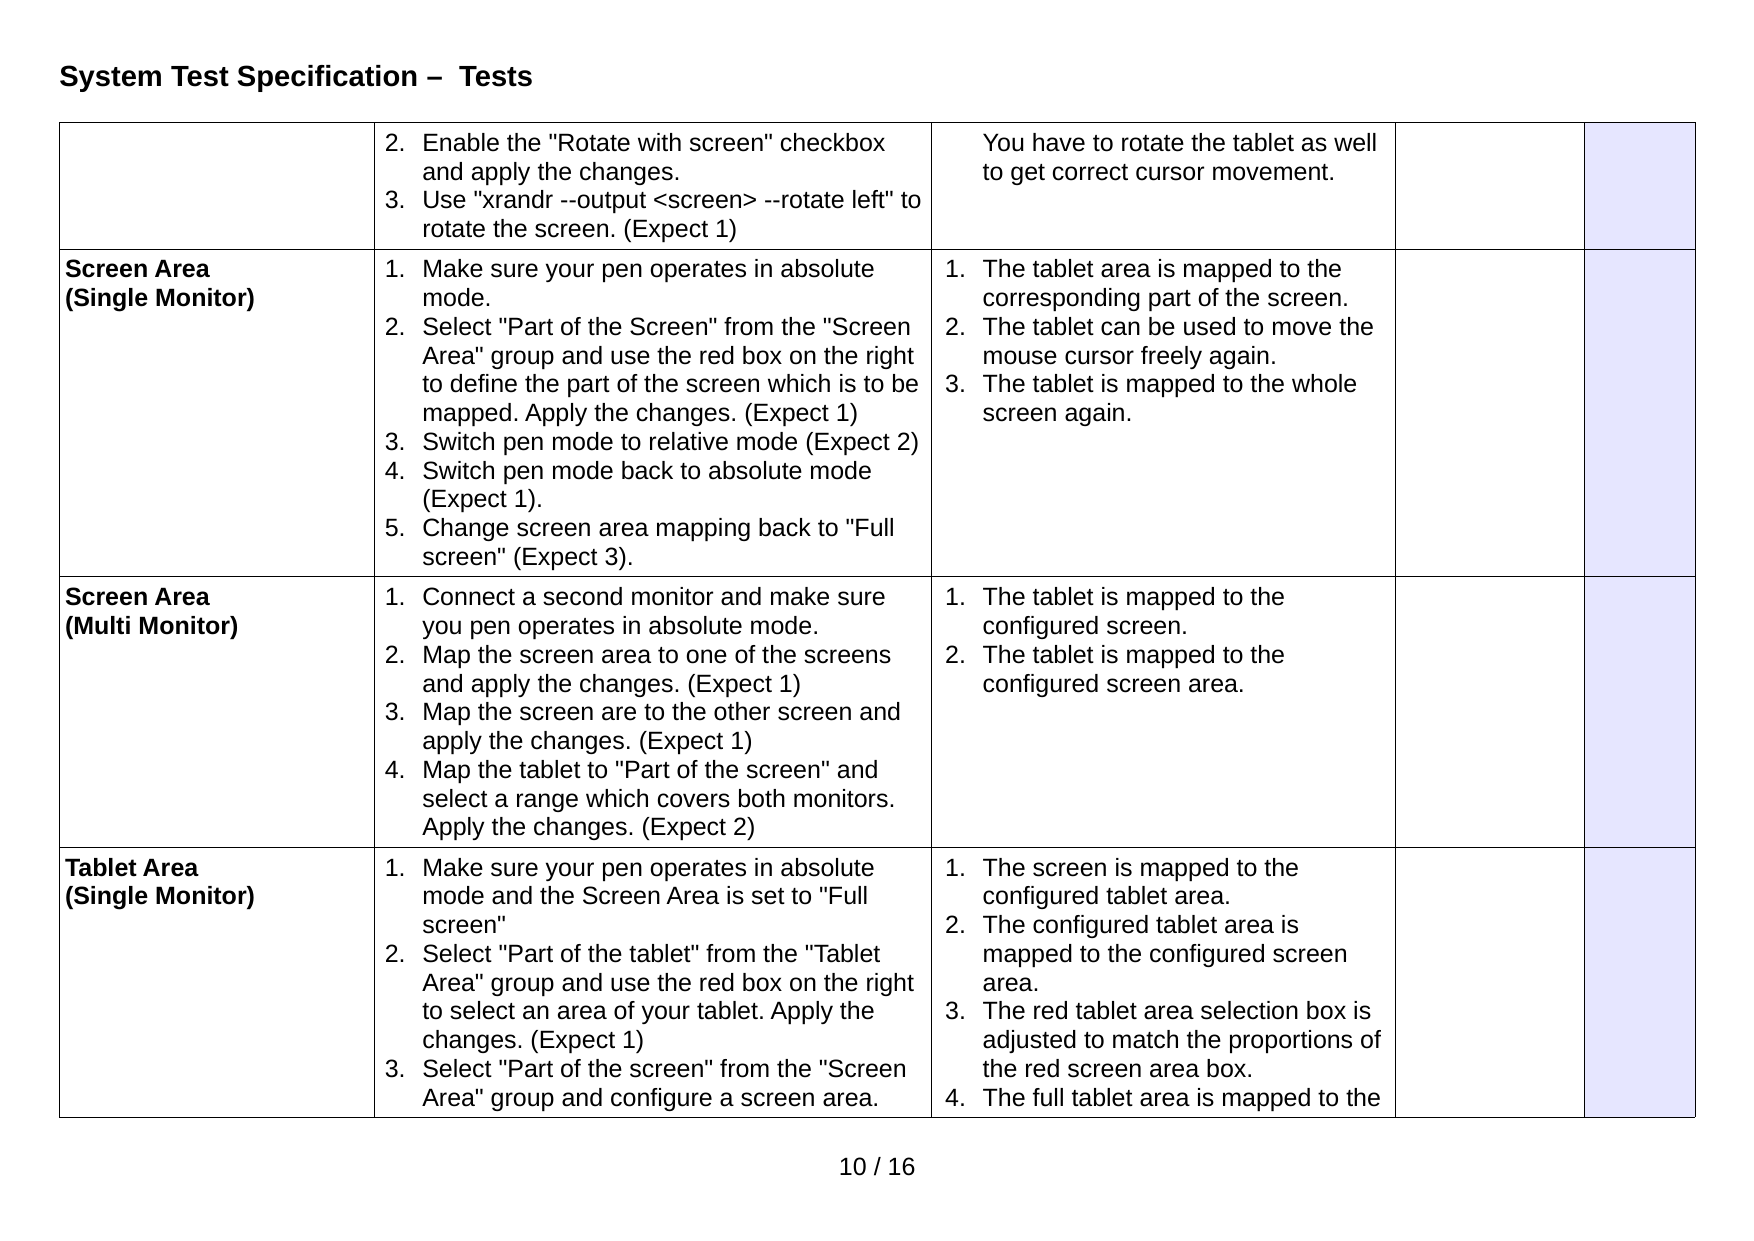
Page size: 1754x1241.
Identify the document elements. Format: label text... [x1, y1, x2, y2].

table_cell Make sure your pen operates in absolute mode. Select "Part of the Screen" from the "Screen Area" group and use the red box on the right to define the part of the screen which is to be mapped. Apply the changes. (Expect 1) Switch pen mode to relative mode (Expect 2) Switch pen mode back to absolute mode (Expect 1). Change screen area mapping back to "Full screen" (Expect 3). [375, 250, 931, 576]
table_cell [60, 123, 374, 249]
table_cell [1585, 577, 1695, 847]
table_cell Make sure your pen operates in absolute mode. Enable the "Rotate with screen" checkbox and apply the changes. Use "xrandr --output <screen> --rotate left" to rotate the screen. (Expect 1) [375, 123, 931, 249]
table_cell [1585, 123, 1695, 249]
table_cell Tablet Area (Single Monitor) [60, 848, 374, 1117]
table_cell [1585, 848, 1695, 1117]
table_cell The screen is mapped to the configured tablet area. The configured tablet area is mapped to the configured screen area. The red tablet area selection box is adjusted to match the proportions of the red screen area box. The full tablet area is mapped to the [932, 848, 1395, 1117]
table_cell [1396, 250, 1584, 576]
table_cell [1396, 123, 1584, 249]
table_cell The tablet area is mapped to the corresponding part of the screen. The tablet can be used to move the mouse cursor freely again. The tablet is mapped to the whole screen again. [932, 250, 1395, 576]
table_cell Make sure your pen operates in absolute mode and the Screen Area is set to "Full screen" Select "Part of the tablet" from the "Tablet Area" group and use the red box on the right to select an area of your tablet. Apply the changes. (Expect 1) Select "Part of the screen" from the "Screen Area" group and configure a screen area. [375, 848, 931, 1117]
table_cell Screen Area (Single Monitor) [60, 250, 374, 576]
table_cell [1396, 577, 1584, 847]
table_cell Connect a second monitor and make sure you pen operates in absolute mode. Map the screen area to one of the screens and apply the changes. (Expect 1) Map the screen are to the other screen and apply the changes. (Expect 1) Map the tablet to "Part of the screen" and select a range which covers both monitors. Apply the changes. (Expect 2) [375, 577, 931, 847]
table_cell Screen Area (Multi Monitor) [60, 577, 374, 847]
table_cell [1585, 250, 1695, 576]
table_cell The tablet is mapped to the configured screen. The tablet is mapped to the configured screen area. [932, 577, 1395, 847]
table_cell You have to rotate the tablet as well to get correct cursor movement. [932, 123, 1395, 249]
table_cell [1396, 848, 1584, 1117]
